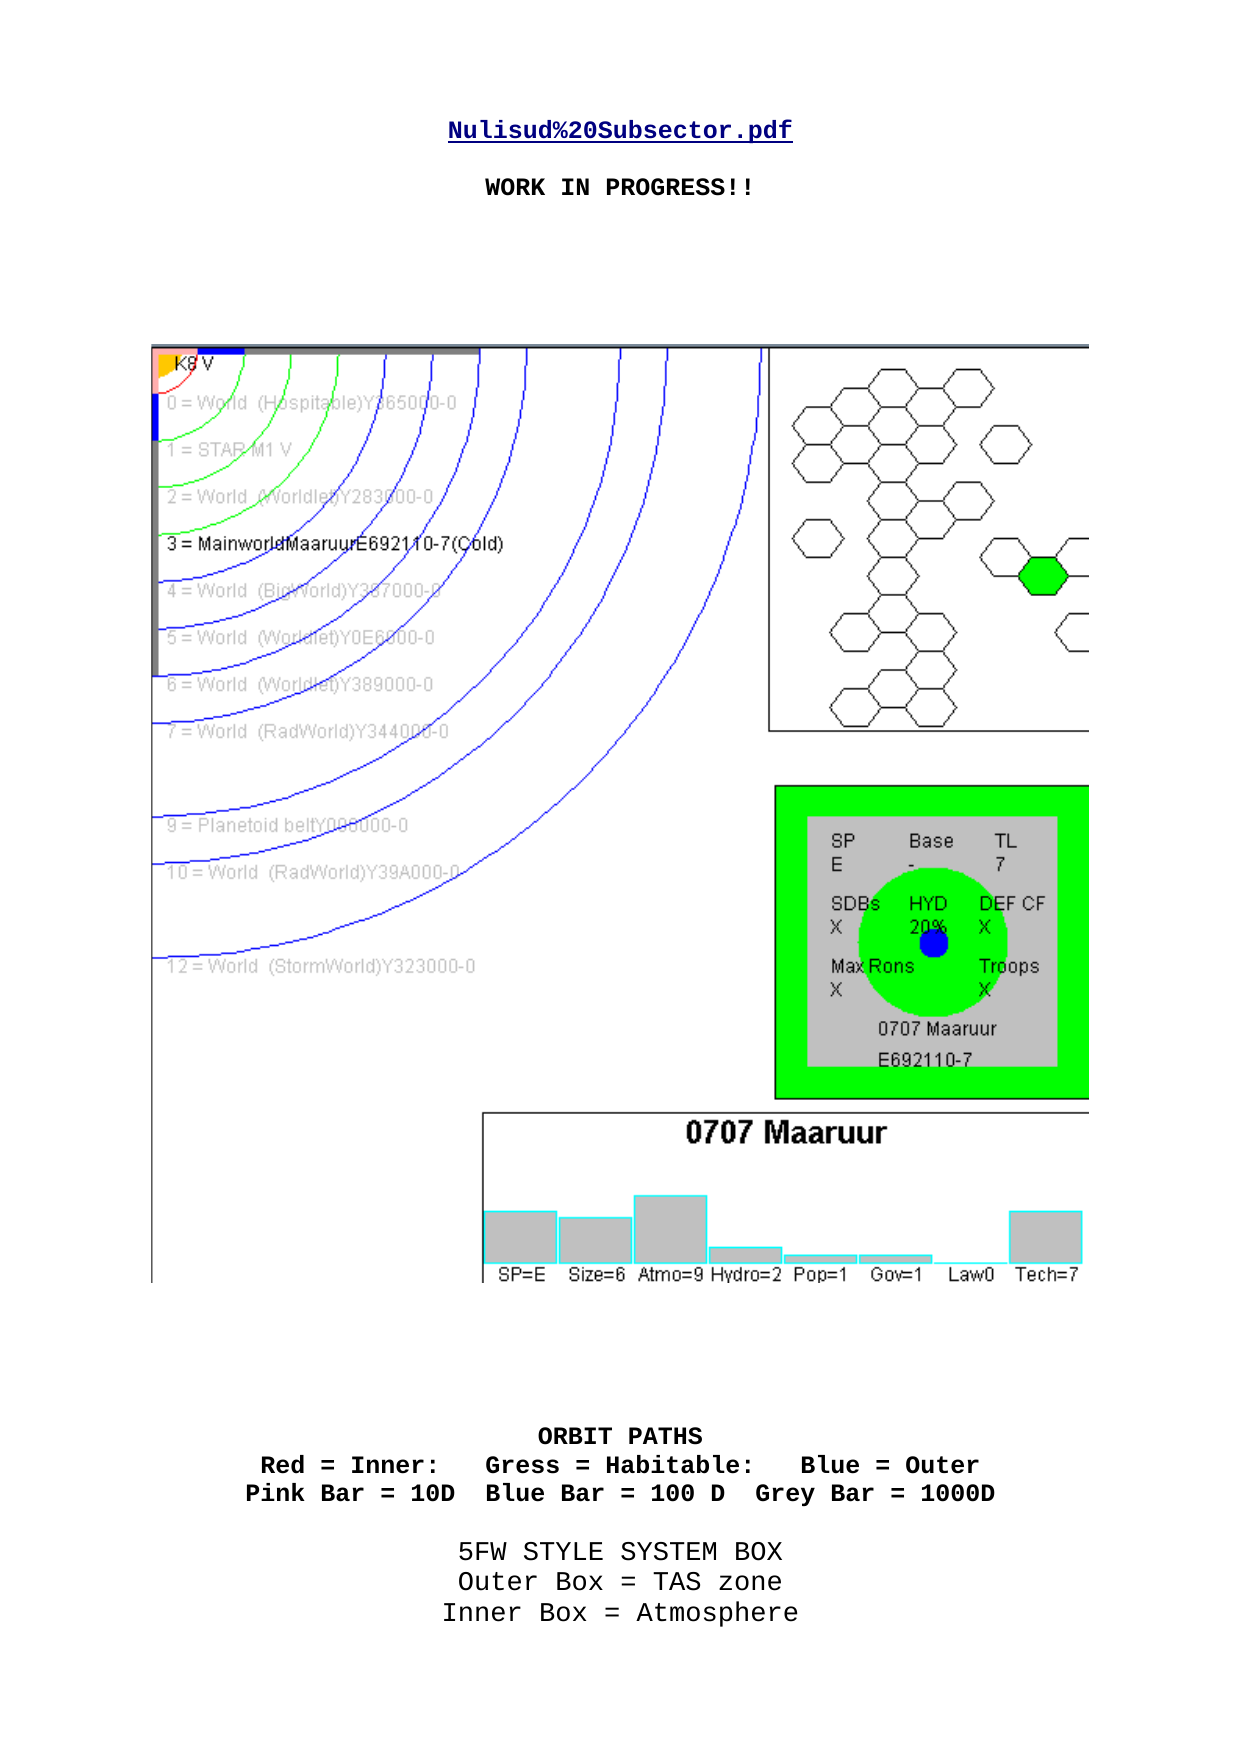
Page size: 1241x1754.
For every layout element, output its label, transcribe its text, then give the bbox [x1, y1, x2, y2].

text WORK IN PROGRESS!! [118, 175, 1122, 203]
text Pink Bar = 10D Blue Bar = 100 D Grey Bar = 1000D [118, 1481, 1122, 1509]
text 5FW STYLE SYSTEM BOX [118, 1537, 1122, 1568]
text Red = Inner: Gress = Habitable: Blue = Outer [118, 1452, 1122, 1481]
text ORBIT PATHS [118, 1424, 1122, 1452]
picture [151, 344, 1089, 1283]
text Inner Box = Atmosphere [118, 1599, 1122, 1629]
text Nulisud%20Subsector.pdf [118, 118, 1122, 146]
text Outer Box = TAS zone [118, 1568, 1122, 1599]
